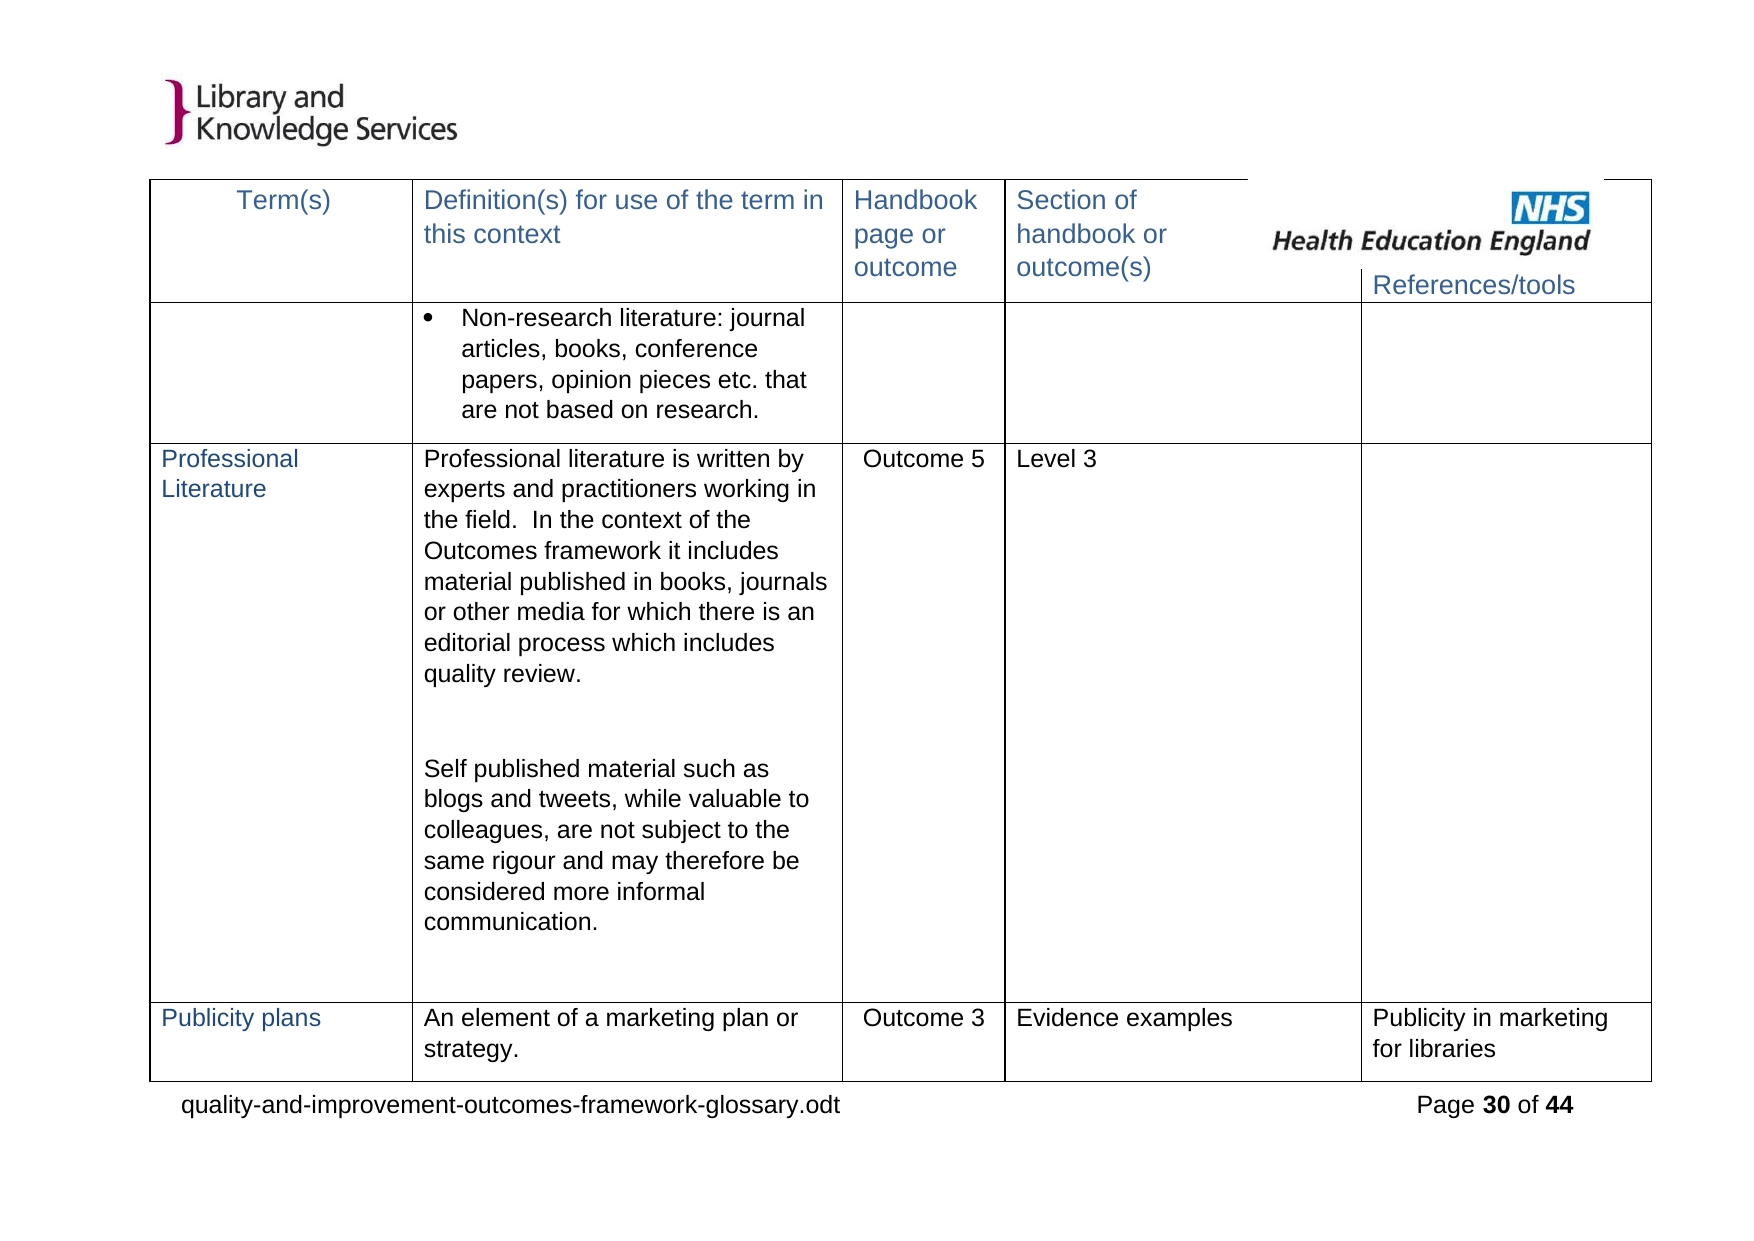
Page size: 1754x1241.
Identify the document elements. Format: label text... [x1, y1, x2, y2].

table_cell An element of a marketing plan or strategy. [413, 1003, 842, 1081]
table_header References/tools [1362, 180, 1651, 302]
table_cell [1362, 303, 1651, 443]
table_cell [843, 303, 1004, 443]
table_cell Evidence examples [1006, 1003, 1361, 1081]
table_cell [151, 303, 412, 443]
table_cell Level 3 [1006, 444, 1361, 1002]
table_header Handbook page or outcome [843, 180, 1004, 302]
table_cell Professional Literature [151, 444, 412, 1002]
table_cell [1362, 444, 1651, 1002]
table_cell Outcome 5 [843, 444, 1004, 1002]
table_header Definition(s) for use of the term in this context [413, 180, 842, 302]
table_cell Publicity in marketing for libraries [1362, 1003, 1651, 1081]
table_cell Publicity plans [151, 1003, 412, 1081]
table_cell Outcome 3 [843, 1003, 1004, 1081]
table_header Section of handbook or outcome(s) [1006, 180, 1361, 302]
table_cell Koufogiannakis and Brettle (p. 38-29) list five types of professional knowledge: Professional expertise: knowledge that is learned over time via education and experience and may lead to specialisation in particular areas. Tacit knowledge: knowledge that is embodies by an individual and difficult to transfer to another person, Input from colleagues: advice or feedback of information about a programme or service of which they may have specific knowledge What other libraries do: accounts of decisions taken by other library staff. Non-research literature: journal articles, books, conference papers, opinion pieces etc. that are not based on research. [413, 303, 842, 443]
table_header Term(s) [151, 180, 412, 302]
table_cell [1006, 303, 1361, 443]
table_cell Professional literature is written by experts and practitioners working in the field. In the context of the Outcomes framework it includes material published in books, journals or other media for which there is an editorial process which includes quality review. Self published material such as blogs and tweets, while valuable to colleagues, are not subject to the same rigour and may therefore be considered more informal communication. [413, 444, 842, 1002]
